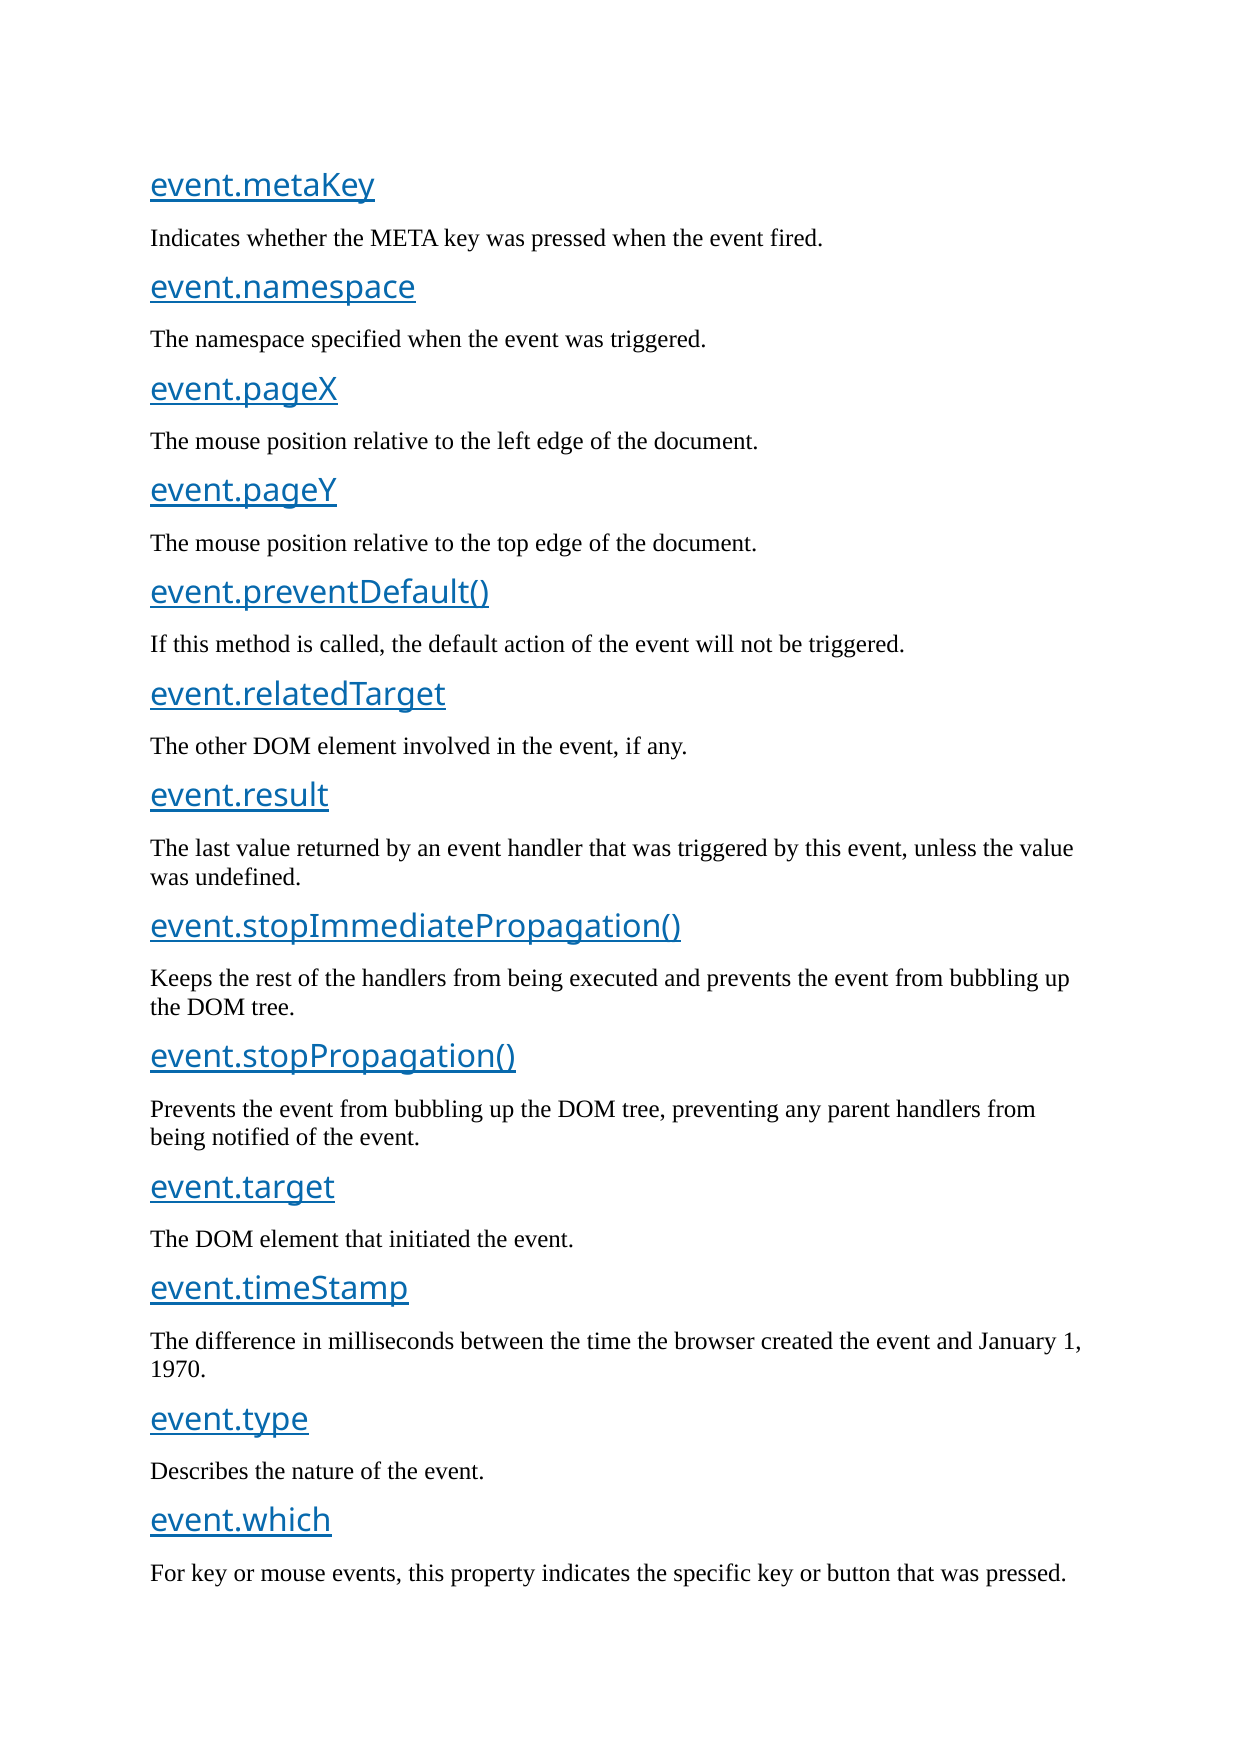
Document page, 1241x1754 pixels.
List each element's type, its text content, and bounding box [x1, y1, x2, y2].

text Describes the nature of the event. [150, 1456, 1090, 1485]
text For key or mouse events, this property indicates the specific key or button that was pressed. [150, 1558, 1090, 1587]
text The mouse position relative to the top edge of the document. [150, 528, 1090, 557]
subtitle event.relatedTarget [150, 658, 1090, 714]
text The difference in milliseconds between the time the browser created the event and January 1, 1970. [150, 1326, 1090, 1383]
text If this method is called, the default action of the event will not be triggered. [150, 629, 1090, 658]
text The last value returned by an event handler that was triggered by this event, unless the value was undefined. [150, 833, 1090, 890]
subtitle event.result [150, 760, 1090, 816]
text Prevents the event from bubbling up the DOM tree, preventing any parent handlers from being notified of the event. [150, 1094, 1090, 1151]
subtitle event.metaKey [150, 150, 1090, 206]
subtitle event.target [150, 1151, 1090, 1207]
subtitle event.timeStamp [150, 1253, 1090, 1309]
subtitle event.stopPropagation() [150, 1021, 1090, 1077]
subtitle event.pageY [150, 455, 1090, 511]
subtitle event.type [150, 1383, 1090, 1439]
text The DOM element that initiated the event. [150, 1224, 1090, 1253]
subtitle event.preventDefault() [150, 557, 1090, 613]
subtitle event.which [150, 1485, 1090, 1541]
subtitle event.stopImmediatePropagation() [150, 890, 1090, 947]
subtitle event.namespace [150, 252, 1090, 308]
text Keeps the rest of the handlers from being executed and prevents the event from bubbling up the DOM tree. [150, 963, 1090, 1021]
text The other DOM element involved in the event, if any. [150, 731, 1090, 760]
subtitle event.pageX [150, 353, 1090, 409]
text The mouse position relative to the left edge of the document. [150, 426, 1090, 455]
text The namespace specified when the event was triggered. [150, 324, 1090, 353]
text Indicates whether the META key was pressed when the event fired. [150, 223, 1090, 252]
